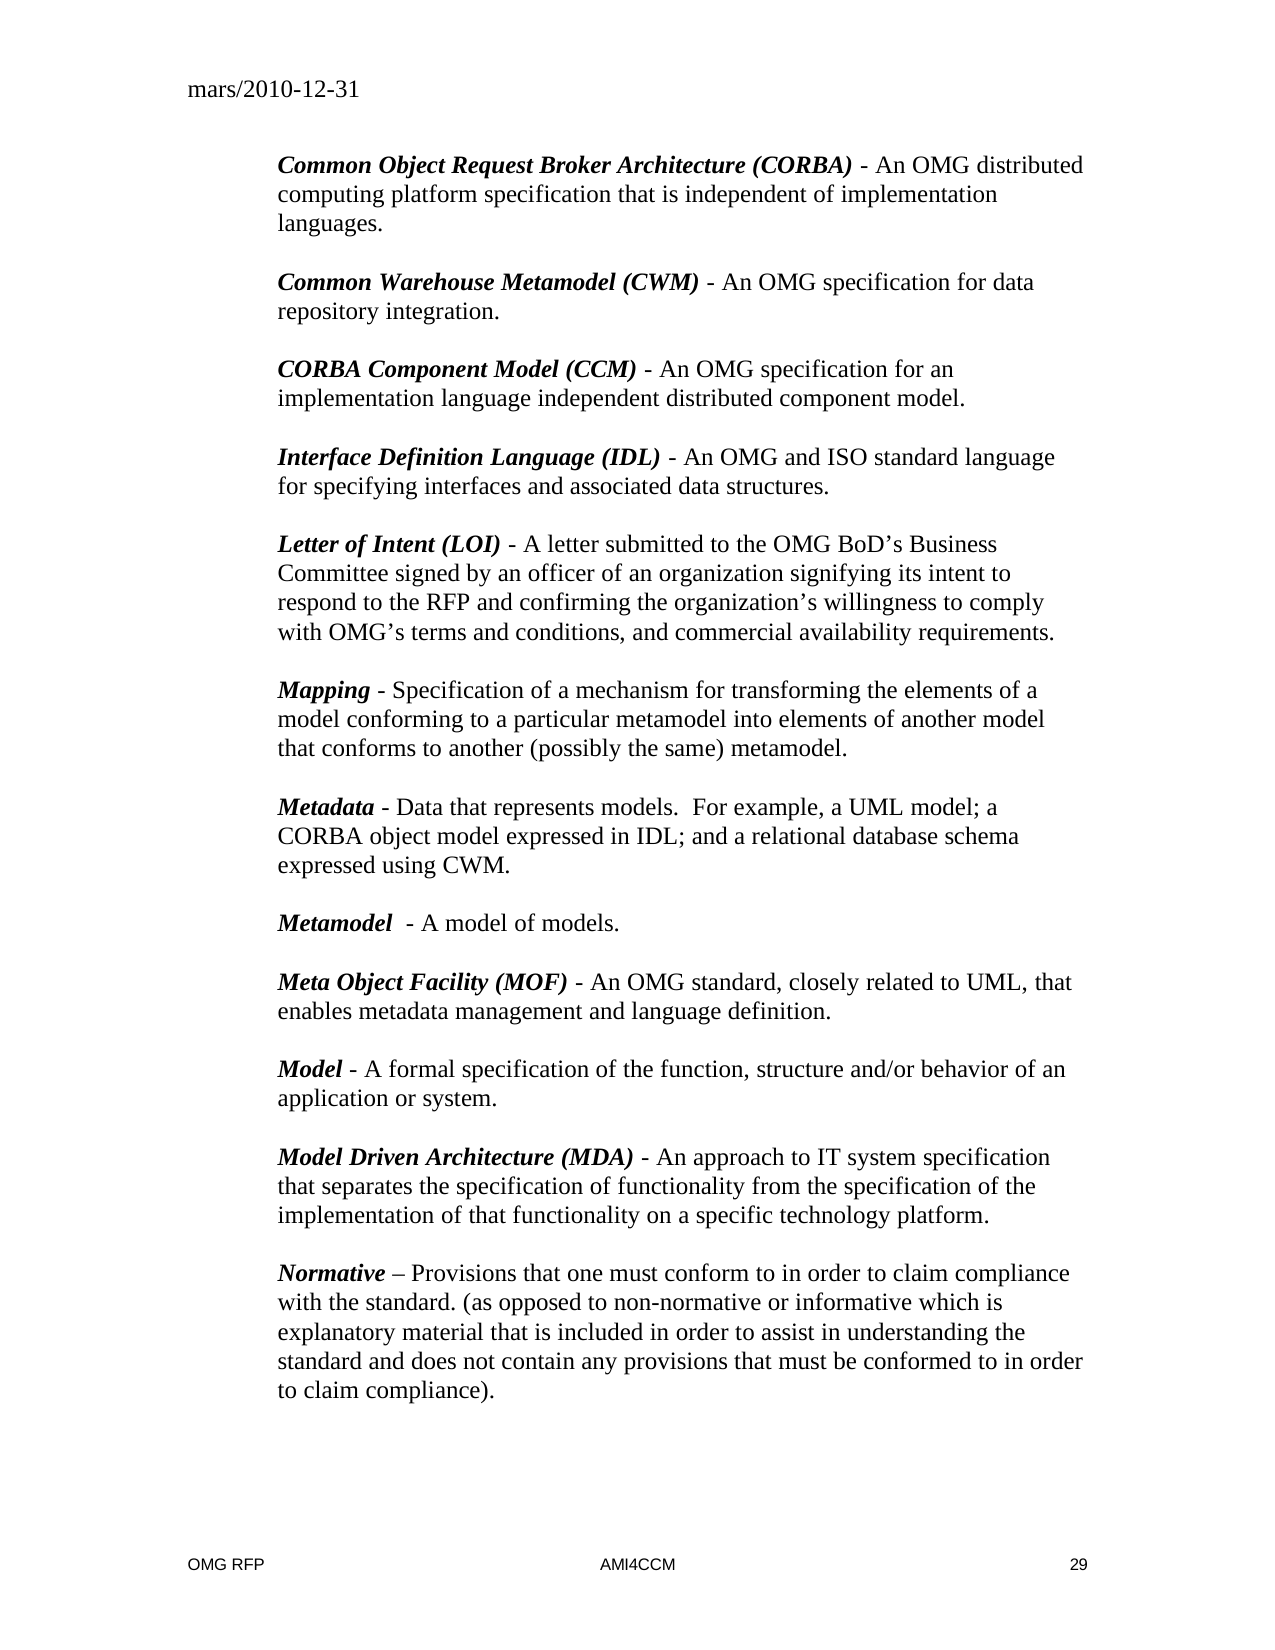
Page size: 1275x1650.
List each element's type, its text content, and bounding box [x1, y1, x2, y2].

text Common Warehouse Metamodel (CWM) - An OMG specification for data repository integration. [277, 267, 1087, 325]
text Metamodel - A model of models. [277, 908, 1087, 937]
text Model - A formal specification of the function, structure and/or behavior of an application or system. [277, 1054, 1087, 1112]
text Common Object Request Broker Architecture (CORBA) - An OMG distributed computing platform specification that is independent of implementation languages. [277, 150, 1087, 237]
text CORBA Component Model (CCM) - An OMG specification for an implementation language independent distributed component model. [277, 354, 1087, 412]
text Model Driven Architecture (MDA) - An approach to IT system specification that separates the specification of functionality from the specification of the implementation of that functionality on a specific technology platform. [277, 1142, 1087, 1229]
text Mapping - Specification of a mechanism for transforming the elements of a model conforming to a particular metamodel into elements of another model that conforms to another (possibly the same) metamodel. [277, 675, 1087, 762]
text Meta Object Facility (MOF) - An OMG standard, closely related to UML, that enables metadata management and language definition. [277, 967, 1087, 1025]
text Metadata - Data that represents models. For example, a UML model; a CORBA object model expressed in IDL; and a relational database schema expressed using CWM. [277, 792, 1087, 879]
text Normative – Provisions that one must conform to in order to claim compliance with the standard. (as opposed to non-normative or informative which is explanatory material that is included in order to assist in understanding the standard and does not contain any provisions that must be conformed to in order to claim compliance). [277, 1258, 1087, 1404]
text Letter of Intent (LOI) - A letter submitted to the OMG BoD’s Business Committee signed by an officer of an organization signifying its intent to respond to the RFP and confirming the organization’s willingness to comply with OMG’s terms and conditions, and commercial availability requirements. [277, 529, 1087, 646]
text Interface Definition Language (IDL) - An OMG and ISO standard language for specifying interfaces and associated data structures. [277, 442, 1087, 500]
